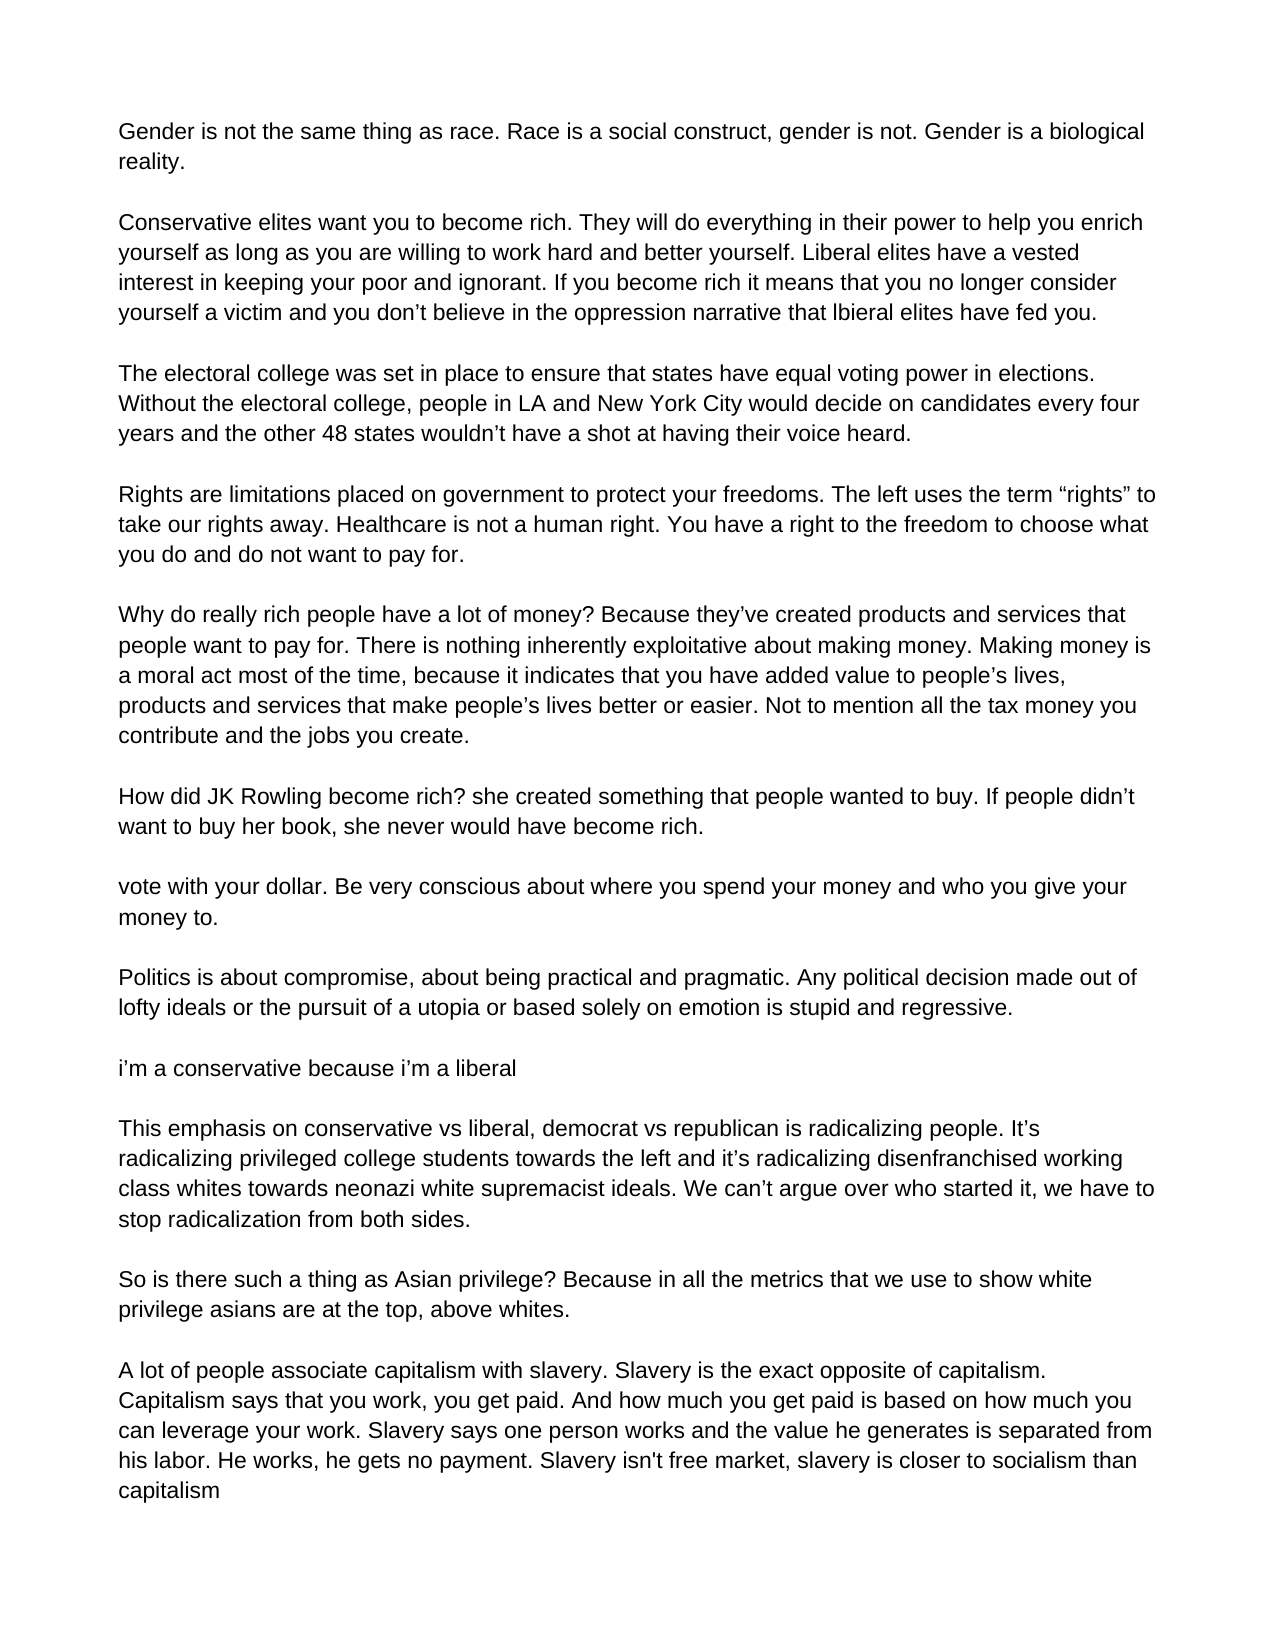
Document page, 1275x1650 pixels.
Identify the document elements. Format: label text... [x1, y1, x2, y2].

text This emphasis on conservative vs liberal, democrat vs republican is radicalizing people. It’s radicalizing privileged college students towards the left and it’s radicalizing disenfranchised working class whites towards neonazi white supremacist ideals. We can’t argue over who started it, we have to stop radicalization from both sides. [118, 1115, 1157, 1232]
text Why do really rich people have a lot of money? Because they’ve created products and services that people want to pay for. There is nothing inherently exploitative about making money. Making money is a moral act most of the time, because it indicates that you have added value to people’s lives, products and services that make people’s lives better or easier. Not to mention all the tax money you contribute and the jobs you create. [118, 601, 1157, 749]
text A lot of people associate capitalism with slavery. Slavery is the exact opposite of capitalism. Capitalism says that you work, you get paid. And how much you get paid is based on how much you can leverage your work. Slavery says one person works and the value he generates is separated from his labor. He works, he gets no payment. Slavery isn't free market, slavery is closer to socialism than capitalism [118, 1357, 1157, 1504]
text i’m a conservative because i’m a liberal [118, 1054, 1157, 1081]
text Politics is about compromise, about being practical and pragmatic. Any political decision made out of lofty ideals or the pursuit of a utopia or based solely on emotion is stupid and regressive. [118, 964, 1157, 1021]
text How did JK Rowling become rich? she created something that people wanted to buy. If people didn’t want to buy her book, she never would have become rich. [118, 783, 1157, 839]
text The electoral college was set in place to ensure that states have equal voting power in elections. Without the electoral college, people in LA and New York City would decide on candidates every four years and the other 48 states wouldn’t have a shot at having their voice heard. [118, 360, 1157, 447]
text So is there such a thing as Asian privilege? Because in all the metrics that we use to show white privilege asians are at the top, above whites. [118, 1266, 1157, 1323]
text vote with your dollar. Be very conscious about where you spend your money and who you give your money to. [118, 873, 1157, 930]
text Gender is not the same thing as race. Race is a social construct, gender is not. Gender is a biological reality. [118, 118, 1157, 175]
text Conservative elites want you to become rich. They will do everything in their power to help you enrich yourself as long as you are willing to work hard and better yourself. Liberal elites have a vested interest in keeping your poor and ignorant. If you become rich it means that you no longer consider yourself a victim and you don’t believe in the oppression narrative that lbieral elites have fed you. [118, 209, 1157, 326]
text Rights are limitations placed on government to protect your freedoms. The left uses the term “rights” to take our rights away. Healthcare is not a human right. You have a right to the freedom to choose what you do and do not want to pay for. [118, 481, 1157, 567]
